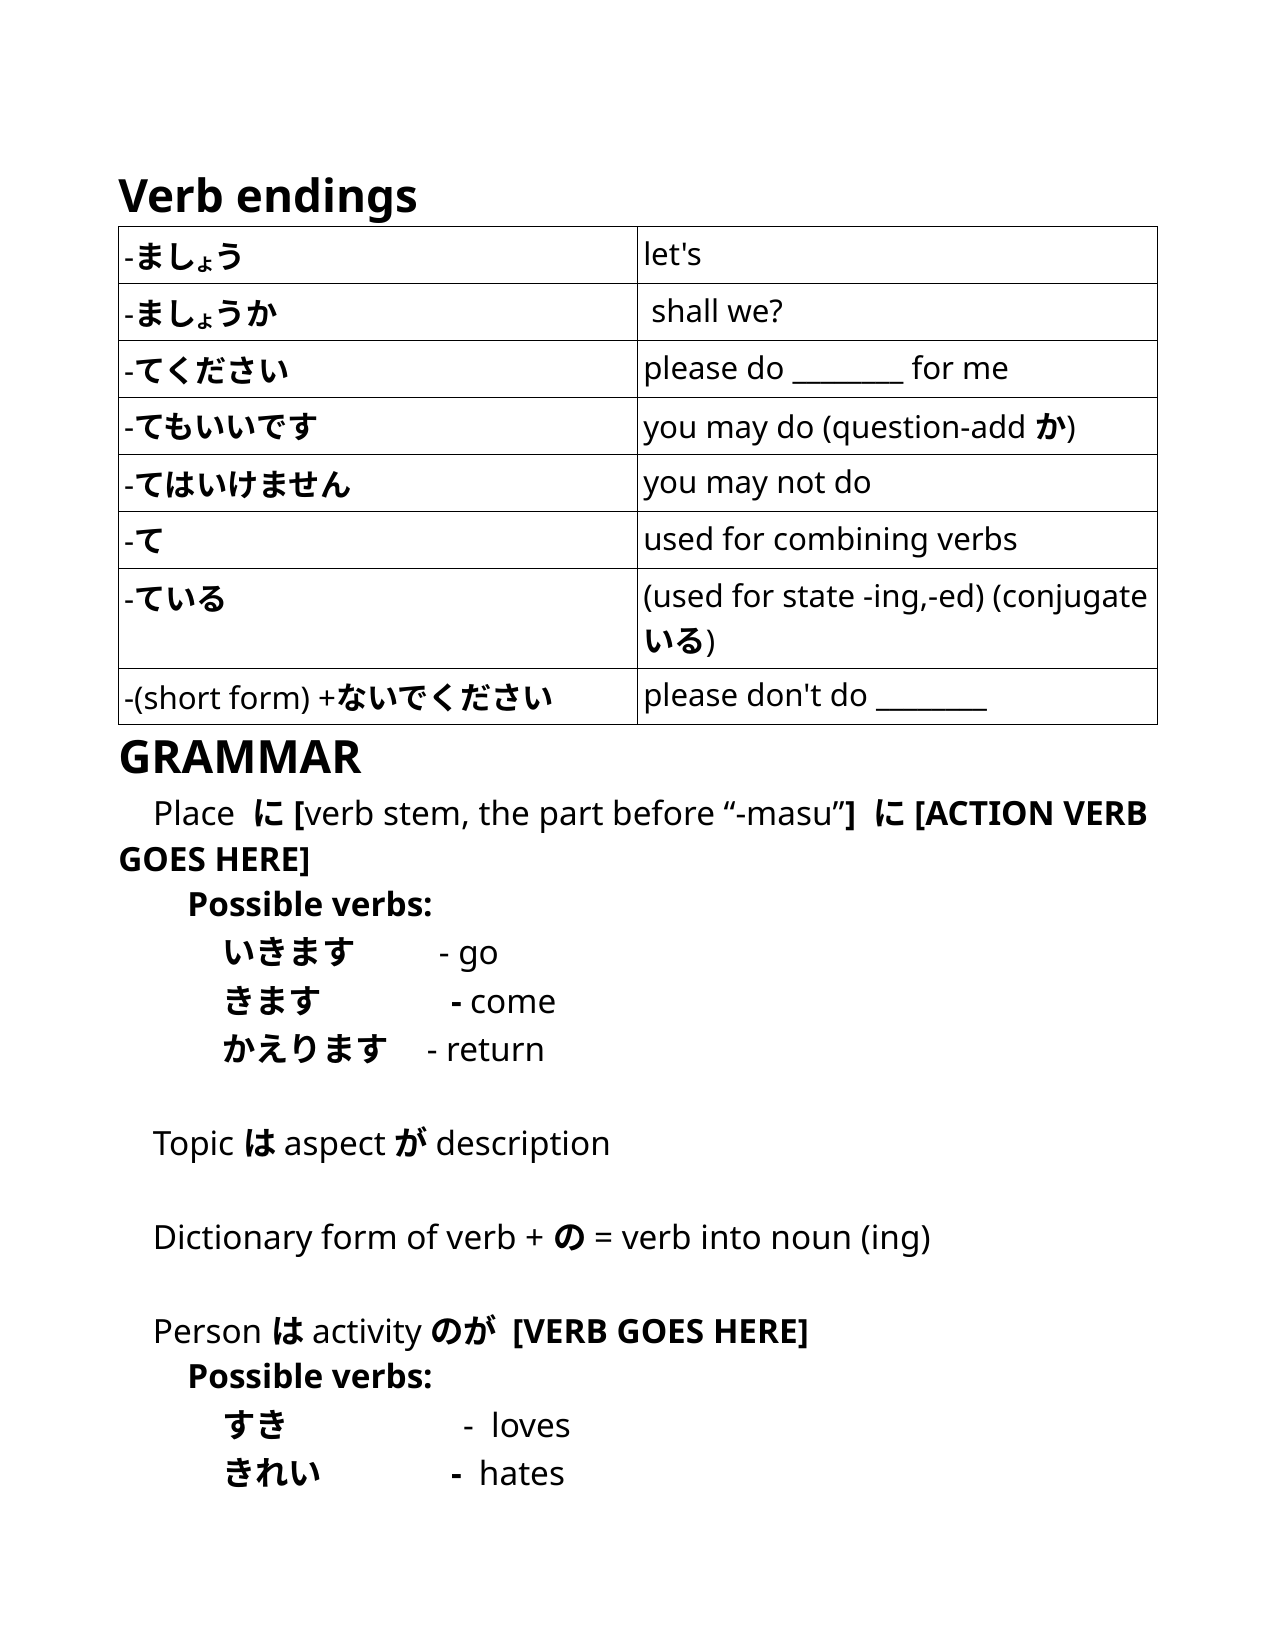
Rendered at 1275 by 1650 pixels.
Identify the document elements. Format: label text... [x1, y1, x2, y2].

text Possible verbs: [118, 881, 1157, 926]
table_cell -て [119, 512, 637, 568]
text いきます - go [118, 926, 1157, 974]
table_cell -ましようか [119, 284, 637, 340]
table_cell you may do (question-add か) [638, 398, 1157, 454]
table_cell -(short form) +ないでください [119, 669, 637, 724]
table_cell -てください [119, 341, 637, 397]
table_cell shall we? [638, 284, 1157, 340]
text Verb endings [118, 118, 1157, 226]
table_cell please don't do ________ [638, 669, 1157, 724]
table_cell -てはいけません [119, 455, 637, 511]
table_cell -ている [119, 569, 637, 667]
text すき - loves [118, 1398, 1157, 1447]
text GRAMMAR Place に [verb stem, the part before “-masu”] に [ACTION VERB GOES HERE] [118, 725, 1157, 881]
table_cell used for combining verbs [638, 512, 1157, 568]
text きます - come [118, 974, 1157, 1023]
text きれい - hates [118, 1447, 1157, 1495]
table_cell (used for state -ing,-ed) (conjugate いる) [638, 569, 1157, 667]
table_header let's [638, 227, 1157, 283]
table_cell please do ________ for me [638, 341, 1157, 397]
text かえります - return Topic は aspect が description Dictionary form of verb + の = verb into noun (ing) Person は activity のが [VERB GOES HERE] Possible verbs: [118, 1023, 1157, 1398]
table_cell you may not do [638, 455, 1157, 511]
table_cell -てもいいです [119, 398, 637, 454]
table_header -ましよう [119, 227, 637, 283]
